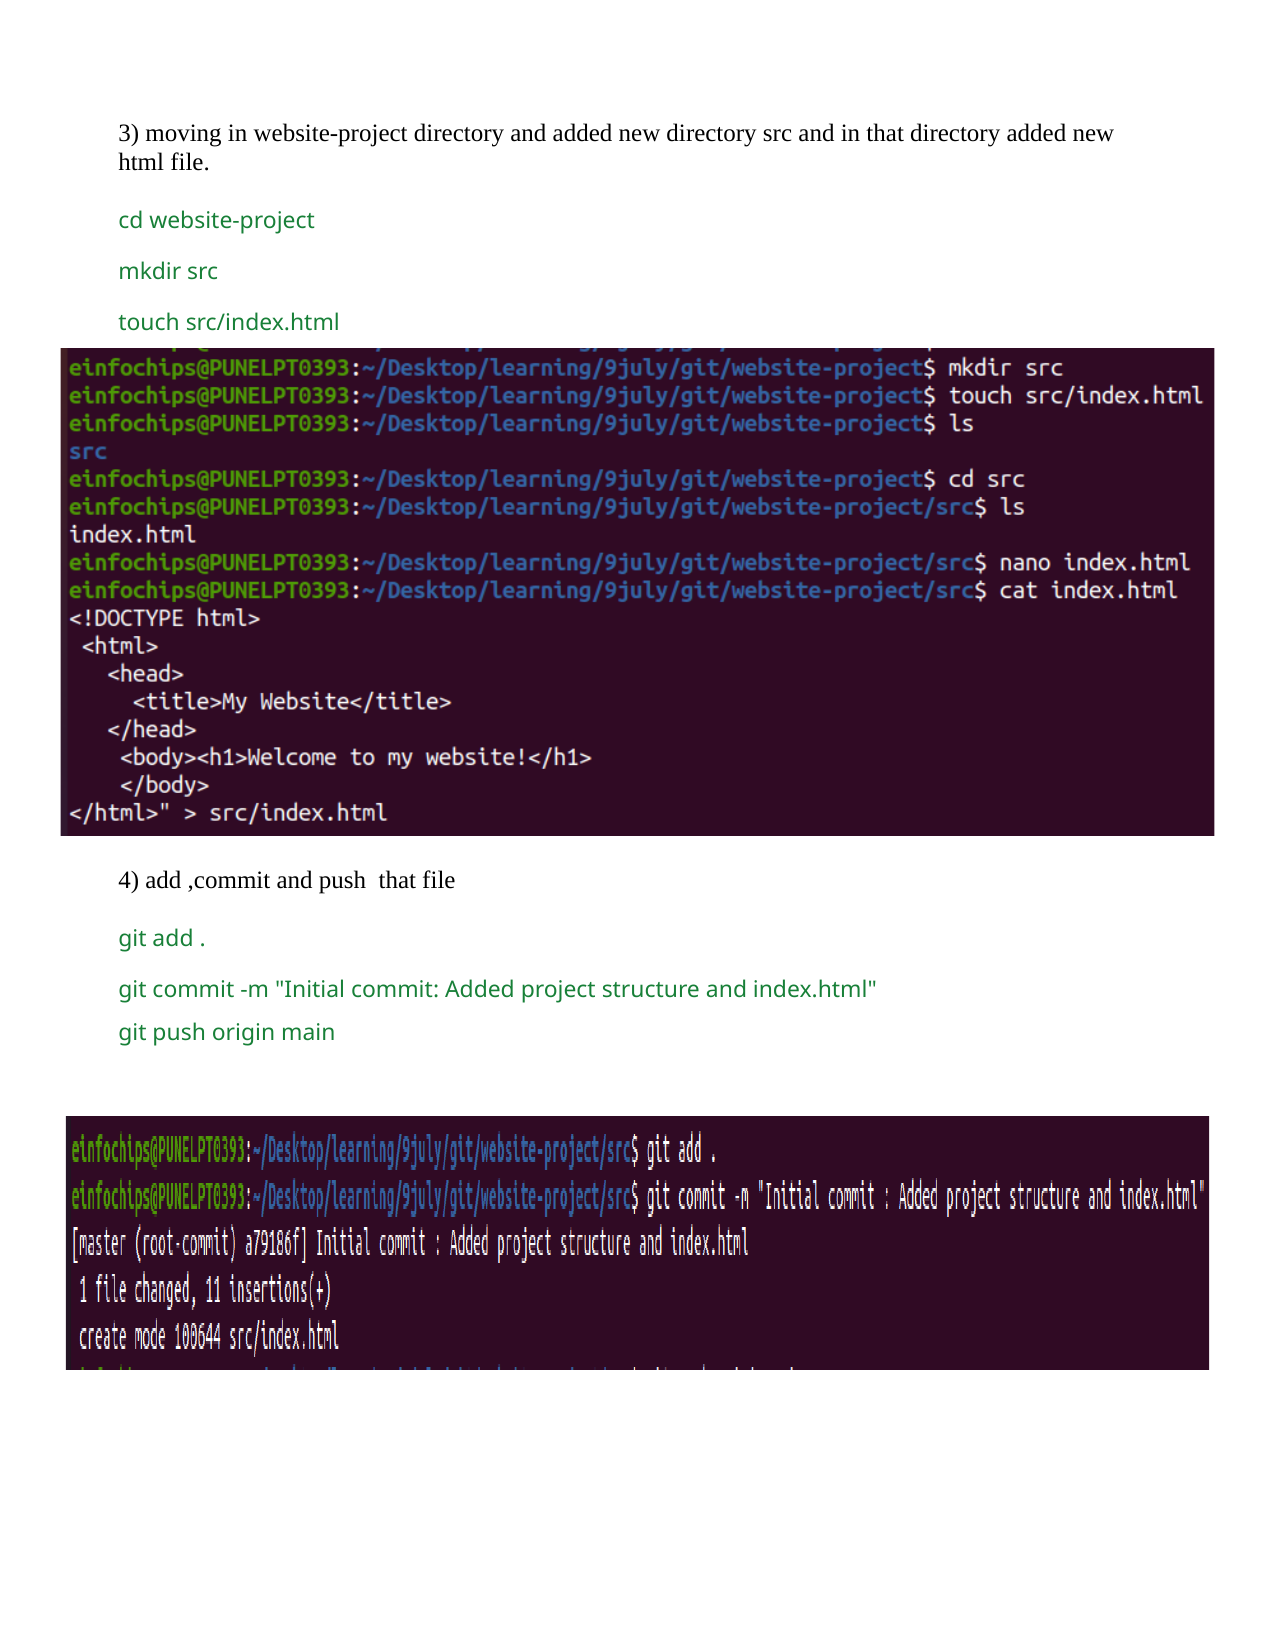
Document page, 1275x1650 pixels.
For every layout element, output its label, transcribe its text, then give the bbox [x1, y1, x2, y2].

text git push origin main [118, 1016, 1157, 1047]
text git commit -m "Initial commit: Added project structure and index.html" [118, 973, 1157, 1004]
picture [65, 1116, 1210, 1370]
text touch src/index.html [118, 305, 1157, 337]
picture [60, 348, 1215, 836]
text 3) moving in website-project directory and added new directory src and in that directory added new html file. [118, 118, 1157, 176]
text mkdir src [118, 255, 1157, 286]
text git add . [118, 922, 1157, 953]
text cd website-project [118, 204, 1157, 236]
text 4) add ,commit and push that file [118, 865, 1157, 893]
